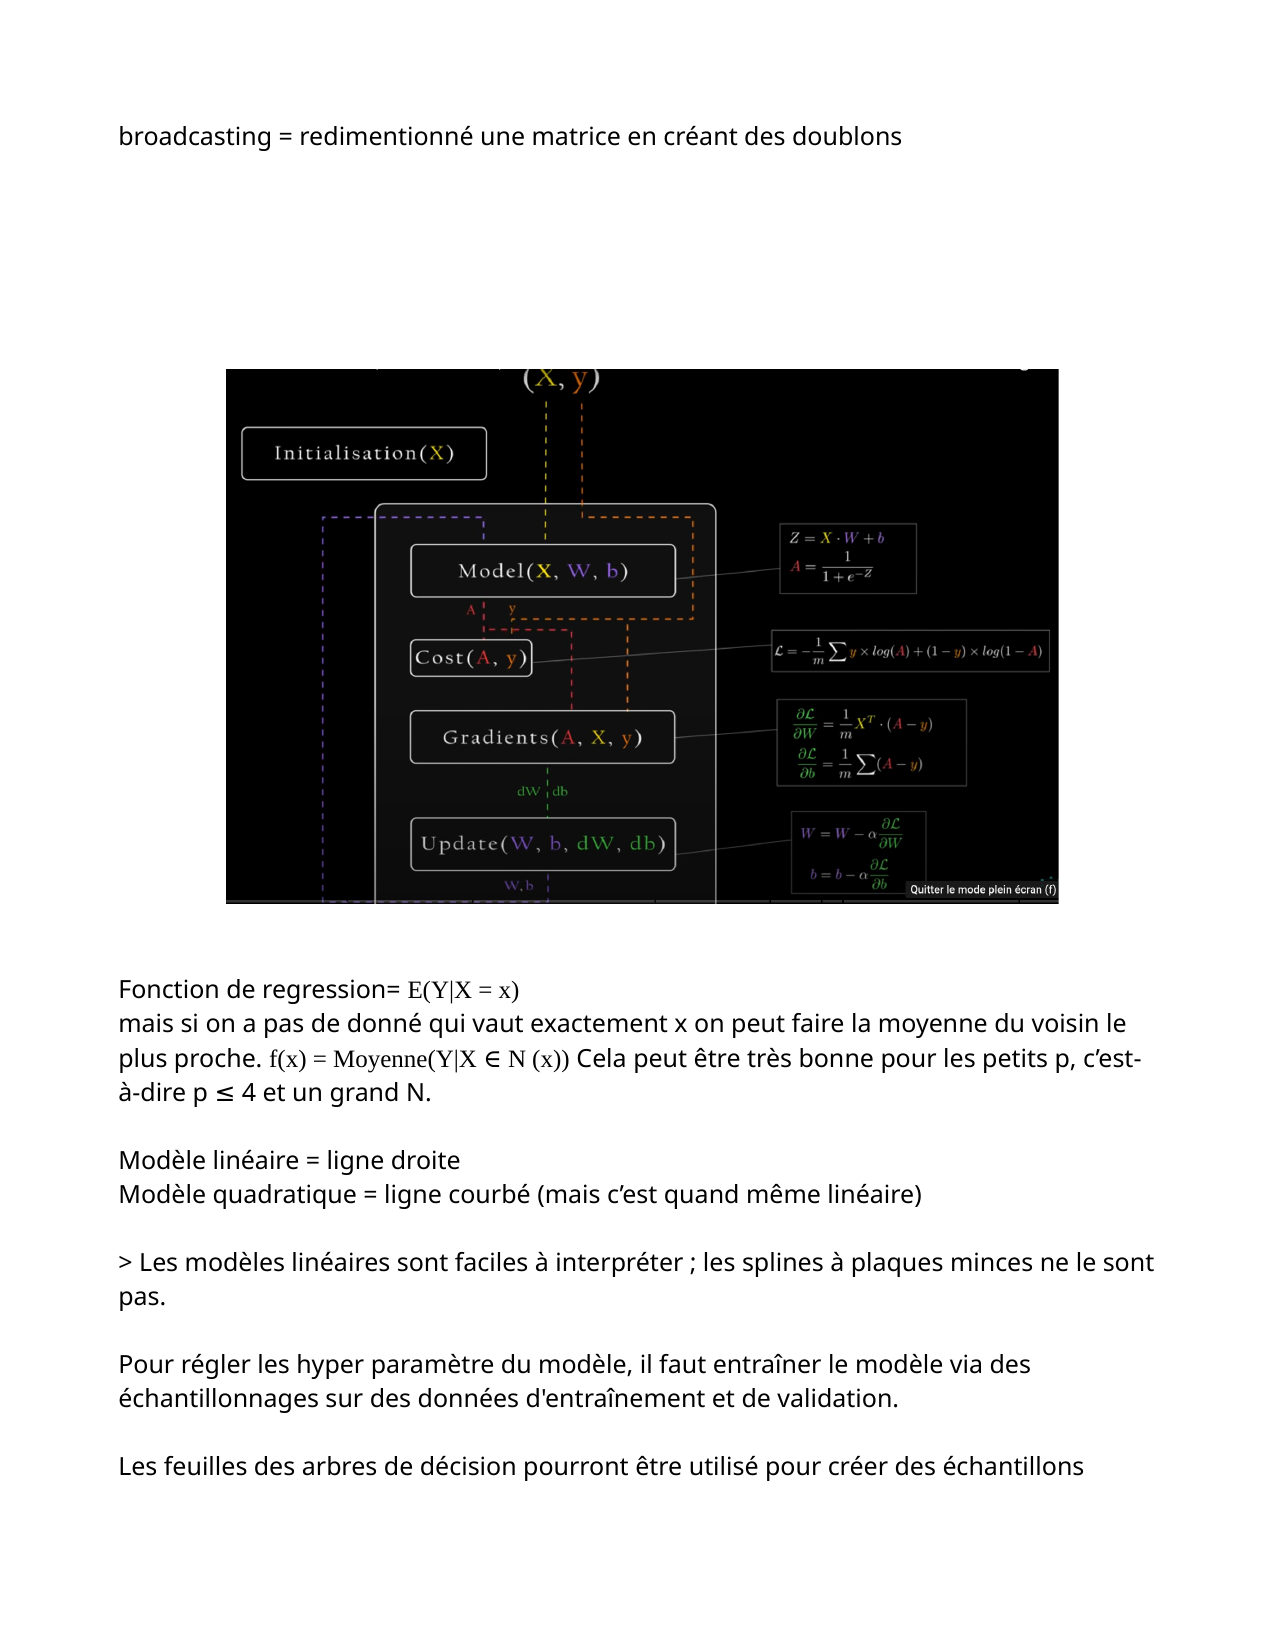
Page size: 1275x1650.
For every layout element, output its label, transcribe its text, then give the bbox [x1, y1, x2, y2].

text > Les modèles linéaires sont faciles à interpréter ; les splines à plaques minces ne le sont pas. [118, 1244, 1157, 1313]
text Les feuilles des arbres de décision pourront être utilisé pour créer des échantillons [118, 1449, 1157, 1483]
picture [226, 369, 1059, 904]
text Modèle quadratique = ligne courbé (mais c’est quand même linéaire) [118, 1176, 1157, 1211]
text Pour régler les hyper paramètre du modèle, il faut entraîner le modèle via des échantillonnages sur des données d'entraînement et de validation. [118, 1347, 1157, 1415]
text Fonction de regression= E(Y|X = x) [118, 972, 1157, 1006]
text Modèle linéaire = ligne droite [118, 1142, 1157, 1176]
text mais si on a pas de donné qui vaut exactement x on peut faire la moyenne du voisin le plus proche. f(x) = Moyenne(Y|X ∈ N (x)) Cela peut être très bonne pour les petits p, c’est-à-dire p ≤ 4 et un grand N. [118, 1006, 1157, 1108]
text broadcasting = redimentionné une matrice en créant des doublons [118, 118, 1157, 152]
